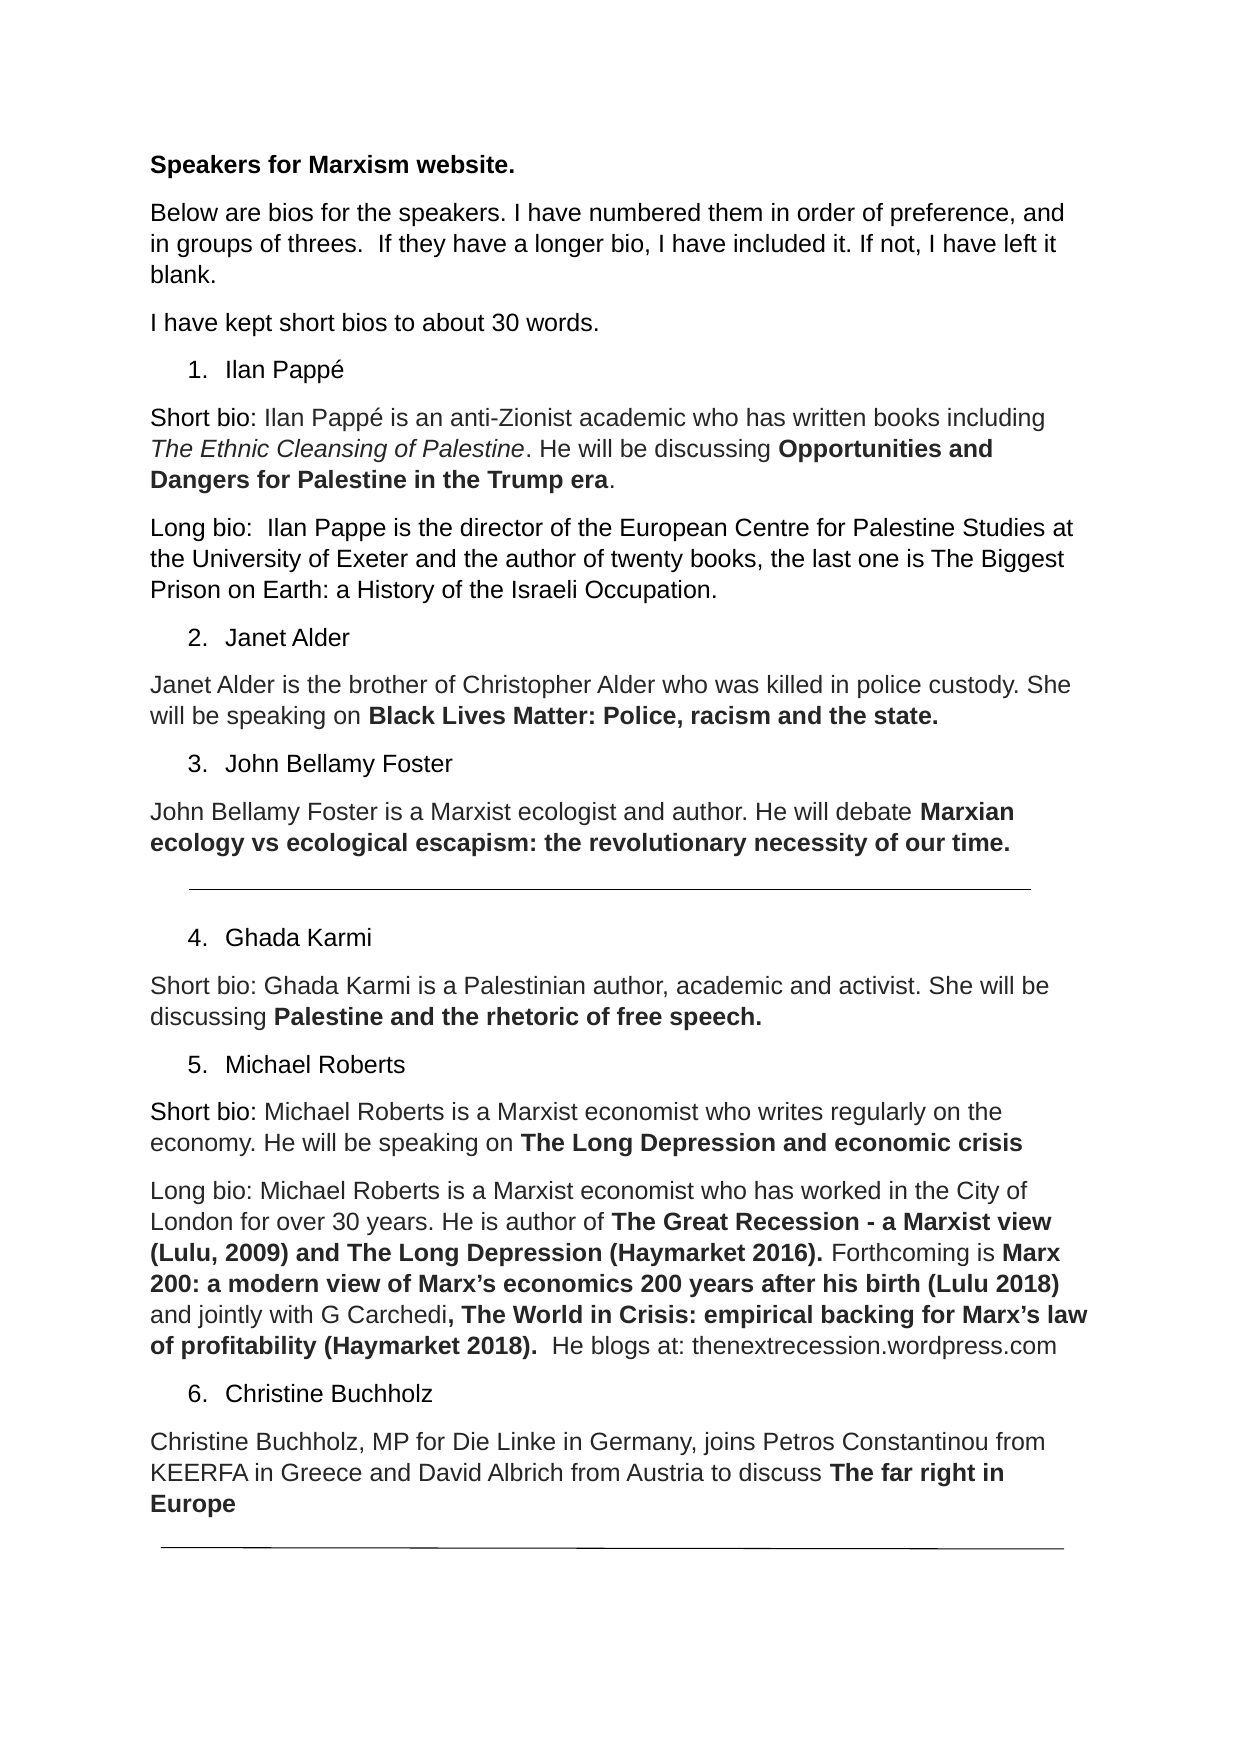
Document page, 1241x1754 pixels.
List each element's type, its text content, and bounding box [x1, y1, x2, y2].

text Short bio: Ilan Pappé is an anti-Zionist academic who has written books including The Ethnic Cleansing of Palestine. ﻿He will be discussing Opportunities and Dangers for Palestine in the Trump era. [150, 403, 1090, 494]
list Janet Alder [187, 622, 1090, 651]
text Long bio: Michael Roberts is a Marxist economist who has worked in the City of London for over 30 years. He is author of The Great Recession - a Marxist view (Lulu, 2009) and The Long Depression (Haymarket 2016). Forthcoming is Marx 200: a modern view of Marx’s economics 200 years after his birth (Lulu 2018) and jointly with G Carchedi, The World in Crisis: empirical backing for Marx’s law of profitability (Haymarket 2018). He blogs at: thenextrecession.wordpress.com [150, 1176, 1090, 1360]
text I have kept short bios to about 30 words. [150, 307, 1090, 336]
list Christine Buchholz [187, 1379, 1090, 1408]
list Ghada Karmi [187, 923, 1090, 952]
list John Bellamy Foster [187, 749, 1090, 778]
list Ilan Pappé [187, 355, 1090, 384]
text Christine Buchholz, MP for Die Linke in Germany, joins Petros Constantinou from KEERFA in Greece and David Albrich from Austria to discuss The far right in Europe [150, 1427, 1090, 1517]
text Janet Alder is the brother of Christopher Alder who was killed in police custody. She will be speaking on Black Lives Matter: Police, racism and the state. [150, 670, 1090, 730]
text Short bio: Michael Roberts is a Marxist economist who writes regularly on the economy. He will be speaking on The Long Depression and economic crisis [150, 1097, 1090, 1157]
list Michael Roberts [187, 1049, 1090, 1078]
text John Bellamy Foster is a Marxist ecologist and author. He will debate Marxian ecology vs ecological escapism: the revolutionary necessity of our time. [150, 797, 1090, 856]
text Short bio: Ghada Karmi is a Palestinian author, academic and activist. She will be discussing Palestine and the rhetoric of free speech. [150, 971, 1090, 1031]
text Speakers for Marxism website. [150, 150, 1090, 179]
text Long bio: Ilan Pappe is the director of the European Centre for Palestine Studies at the University of Exeter and the author of twenty books, the last one is The Biggest Prison on Earth: a History of the Israeli Occupation. [150, 513, 1090, 603]
text Below are bios for the speakers. I have numbered them in order of preference, and in groups of threes. If they have a longer bio, I have included it. If not, I have left it blank. [150, 198, 1090, 288]
